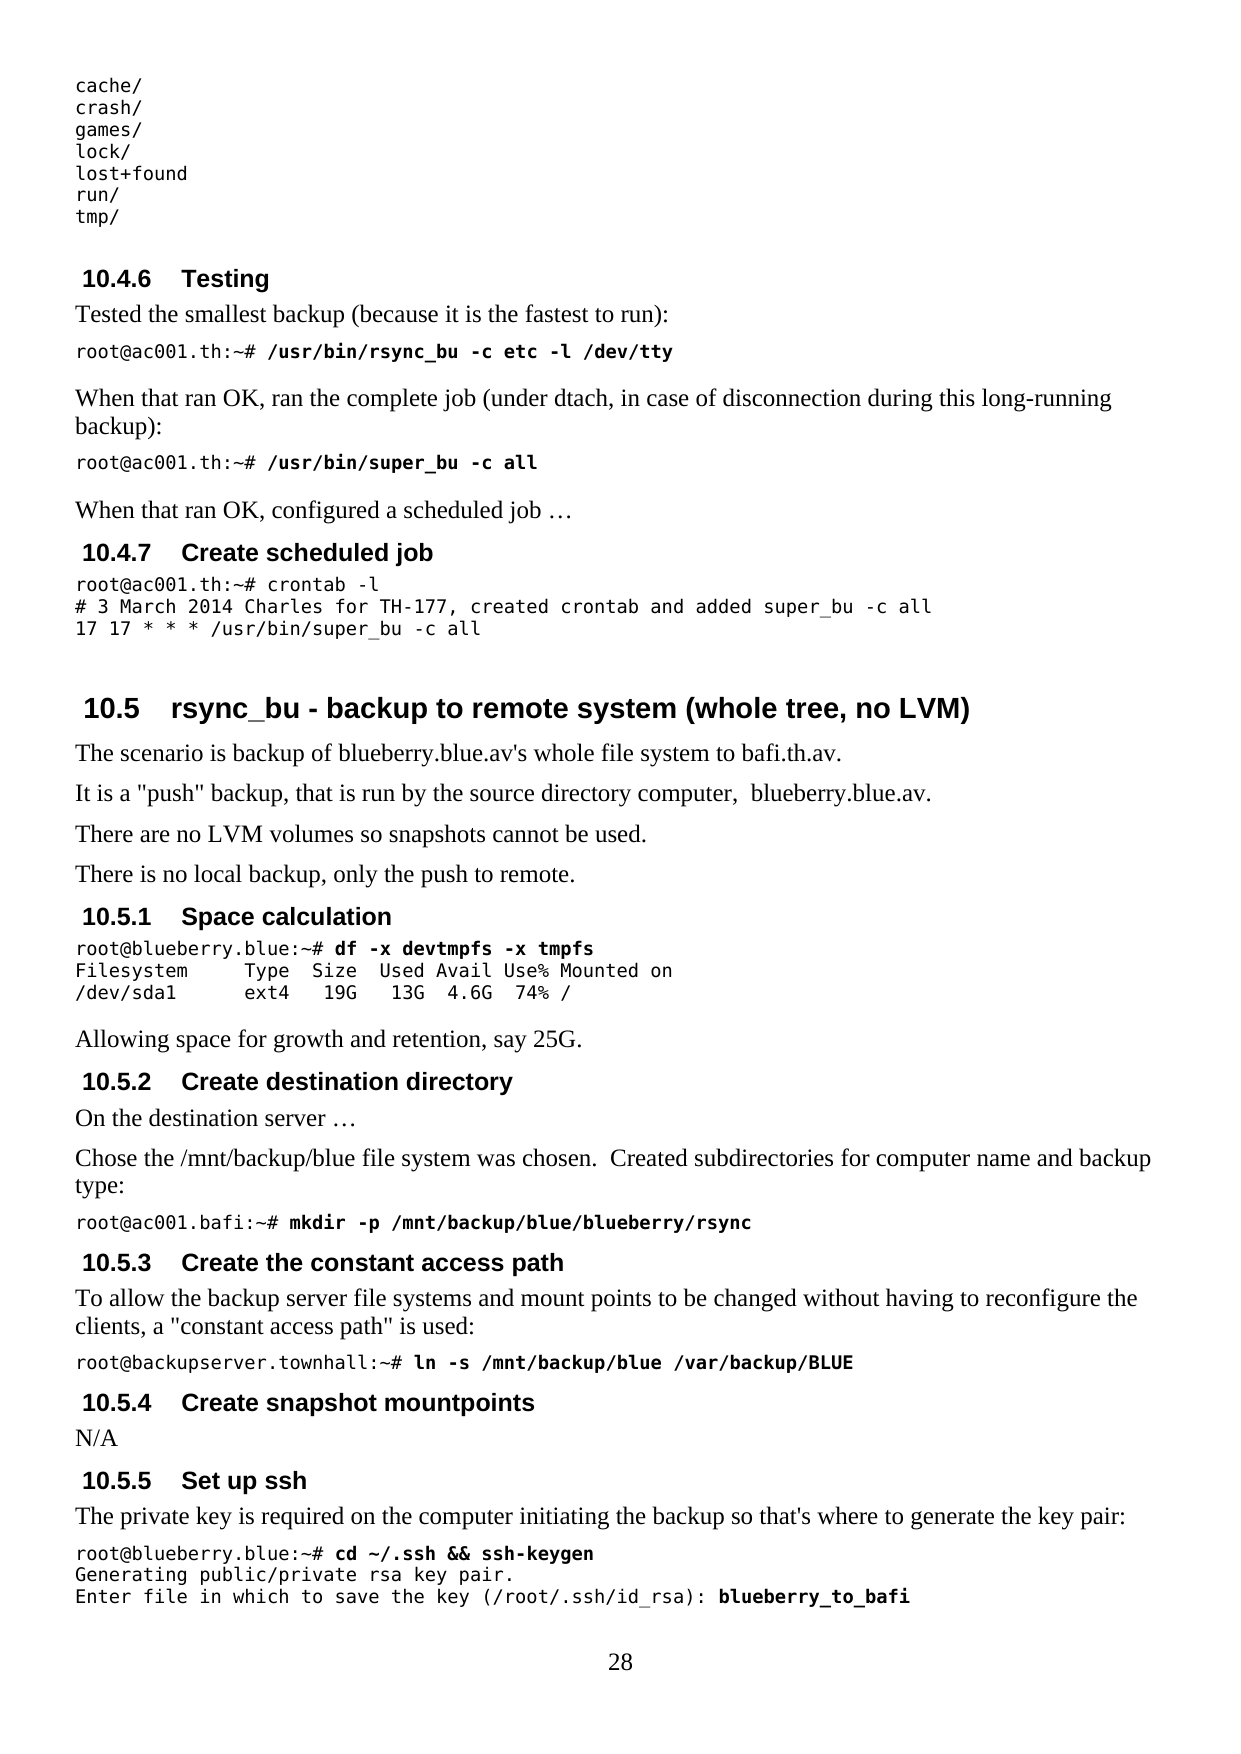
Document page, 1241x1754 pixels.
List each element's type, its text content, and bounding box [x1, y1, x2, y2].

text lock/ [75, 141, 1166, 162]
text On the destination server … [75, 1104, 1166, 1131]
text N/A [75, 1424, 1166, 1452]
text tmp/ [75, 206, 1166, 250]
text lost+found [75, 162, 1166, 184]
subtitle rsync_bu - backup to remote system (whole tree, no LVM) [75, 692, 1166, 724]
text When that ran OK, configured a scheduled job … [75, 496, 1166, 524]
subtitle Create scheduled job [75, 539, 1166, 567]
text When that ran OK, ran the complete job (under dtach, in case of disconnection during this long-running backup): [75, 384, 1166, 440]
text root@blueberry.blue:~# cd ~/.ssh && ssh-keygen [75, 1543, 1166, 1564]
text There is no local backup, only the push to remote. [75, 860, 1166, 888]
text root@ac001.th:~# /usr/bin/super_bu -c all [75, 452, 1166, 496]
text To allow the backup server file systems and mount points to be changed without having to reconfigure the clients, a "constant access path" is used: [75, 1284, 1166, 1339]
text run/ [75, 184, 1166, 206]
text root@ac001.bafi:~# mkdir -p /mnt/backup/blue/blueberry/rsync [75, 1212, 1166, 1234]
text It is a "push" backup, that is run by the source directory computer, blueberry.blue.av. [75, 779, 1166, 807]
text There are no LVM volumes so snapshots cannot be used. [75, 820, 1166, 847]
text Tested the smallest backup (because it is the fastest to run): [75, 300, 1166, 328]
text crash/ [75, 97, 1166, 119]
text cache/ [75, 75, 1166, 97]
subtitle Create the constant access path [75, 1249, 1166, 1277]
text Chose the /mnt/backup/blue file system was chosen. Created subdirectories for computer name and backup type: [75, 1144, 1166, 1199]
text # 3 March 2014 Charles for TH-177, created crontab and added super_bu -c all [75, 596, 1166, 618]
text The private key is required on the computer initiating the backup so that's where to generate the key pair: [75, 1502, 1166, 1530]
text /dev/sda1 ext4 19G 13G 4.6G 74% / [75, 982, 1166, 1004]
subtitle Set up ssh [75, 1467, 1166, 1495]
text Enter file in which to save the key (/root/.ssh/id_rsa): blueberry_to_bafi [75, 1586, 1166, 1608]
text root@ac001.th:~# /usr/bin/rsync_bu -c etc -l /dev/tty [75, 341, 1166, 384]
text games/ [75, 119, 1166, 141]
text Allowing space for growth and retention, say 25G. [75, 1026, 1166, 1053]
text root@ac001.th:~# crontab -l [75, 574, 1166, 596]
subtitle Create snapshot mountpoints [75, 1389, 1166, 1417]
subtitle Create destination directory [75, 1068, 1166, 1096]
subtitle Testing [75, 265, 1166, 293]
text Filesystem Type Size Used Avail Use% Mounted on [75, 960, 1166, 982]
text 17 17 * * * /usr/bin/super_bu -c all [75, 618, 1166, 640]
subtitle Space calculation [75, 903, 1166, 931]
text root@blueberry.blue:~# df -x devtmpfs -x tmpfs [75, 938, 1166, 960]
text The scenario is backup of blueberry.blue.av's whole file system to bafi.th.av. [75, 739, 1166, 767]
text root@backupserver.townhall:~# ln -s /mnt/backup/blue /var/backup/BLUE [75, 1352, 1166, 1374]
text Generating public/private rsa key pair. [75, 1564, 1166, 1586]
